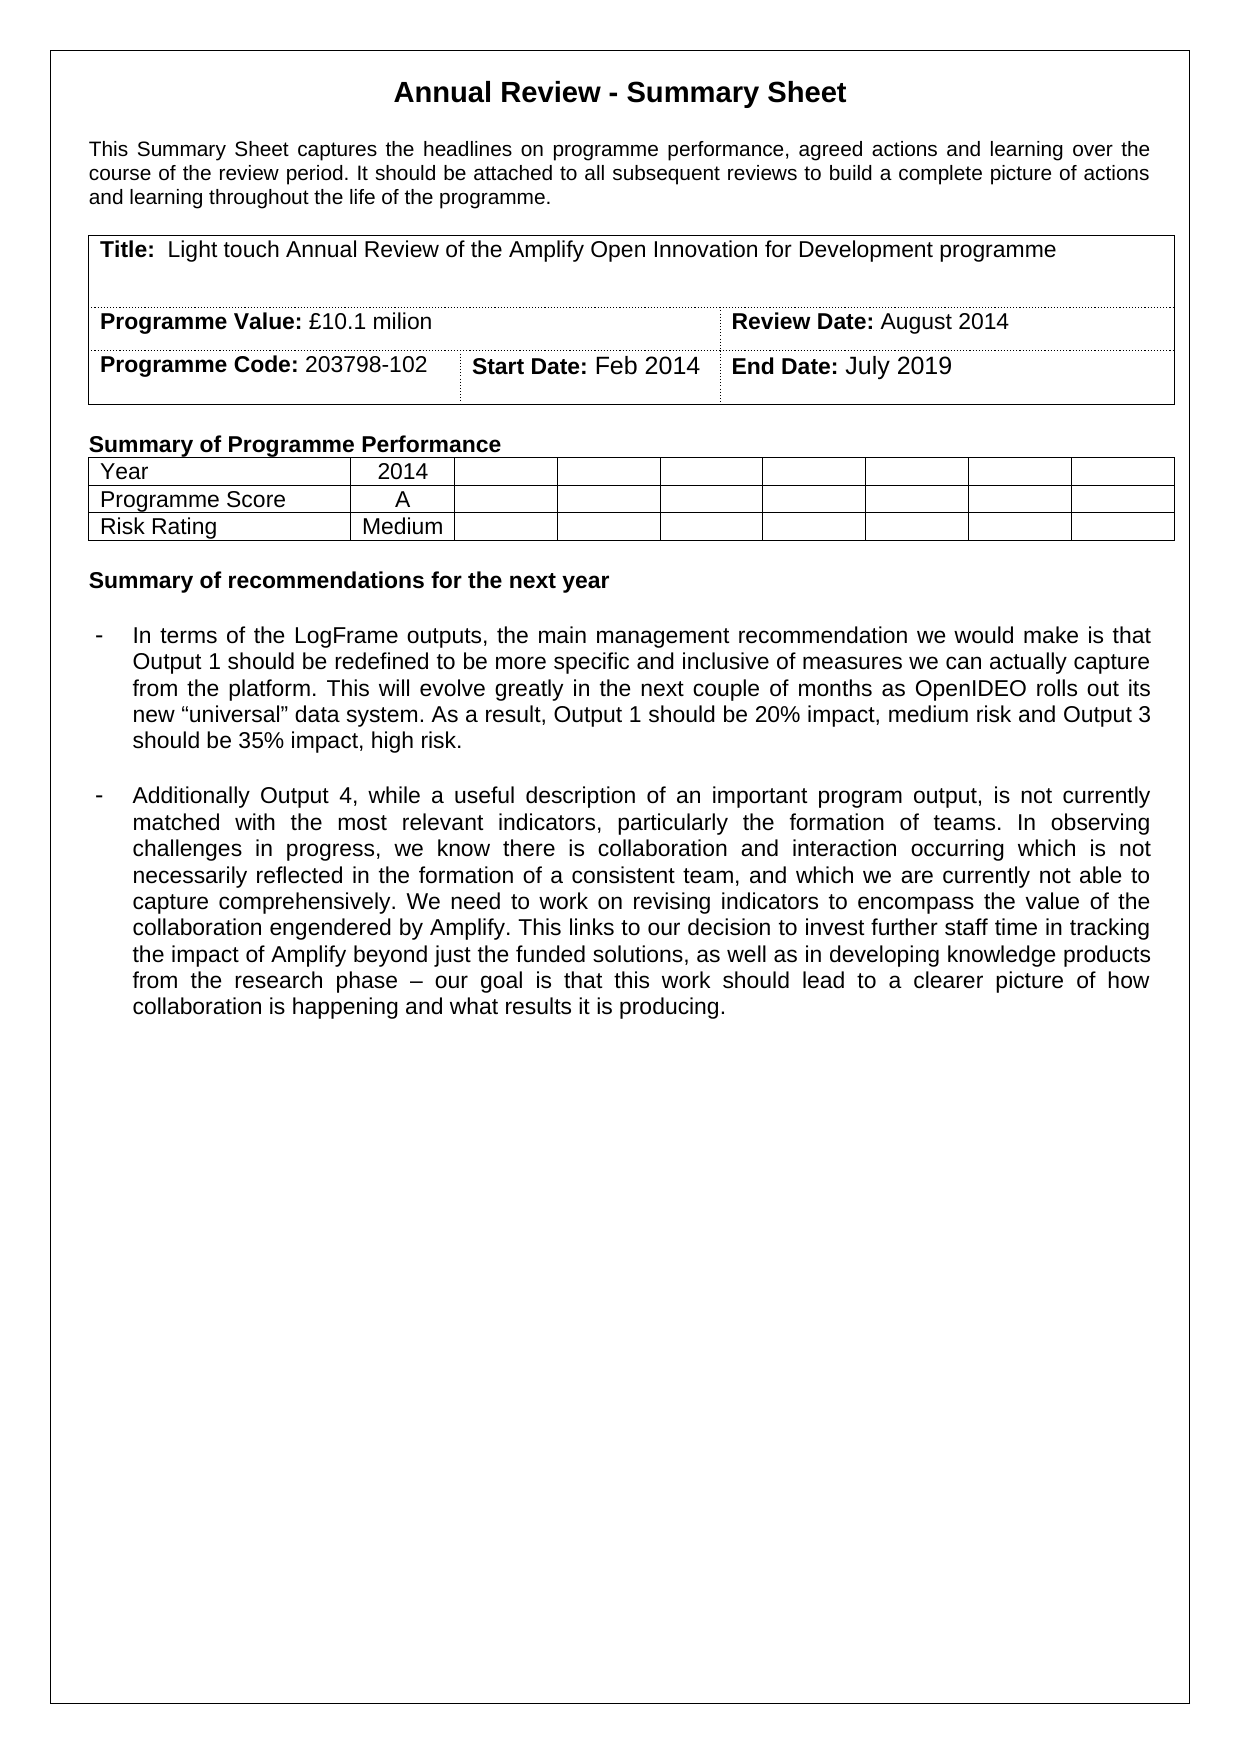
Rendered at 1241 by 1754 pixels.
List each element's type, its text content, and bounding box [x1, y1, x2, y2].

table_cell Risk Rating [89, 513, 350, 539]
table_header [1072, 458, 1174, 485]
table_cell Medium [351, 513, 454, 539]
table_cell Programme Score [89, 486, 350, 512]
text Summary of recommendations for the next year [89, 567, 1152, 593]
table_header Year [89, 458, 350, 485]
table_cell Start Date: Feb 2014 [461, 350, 720, 403]
table_cell [763, 486, 865, 512]
table_cell [1072, 486, 1174, 512]
table_header [763, 458, 865, 485]
table_cell [1072, 513, 1174, 539]
table_cell [558, 513, 660, 539]
table_header Title: Light touch Annual Review of the Amplify Open Innovation for Development programme [89, 236, 1174, 307]
table_header [969, 458, 1071, 485]
table_header [558, 458, 660, 485]
table_cell [866, 486, 968, 512]
table_cell [455, 513, 557, 539]
list Additionally Output 4, while a useful description of an important program output, is not currently matched with the most relevant indicators, particularly the formation of teams. In observing challenges in progress, we know there is collaboration and interaction occurring which is not necessarily reflected in the formation of a consistent team, and which we are currently not able to capture comprehensively. We need to work on revising indicators to encompass the value of the collaboration engendered by Amplify. This links to our decision to invest further staff time in tracking the impact of Amplify beyond just the funded solutions, as well as in developing knowledge products from the research phase – our goal is that this work should lead to a clearer picture of how collaboration is happening and what results it is producing. [95, 780, 1152, 1020]
table_cell [455, 486, 557, 512]
list In terms of the LogFrame outputs, the main management recommendation we would make is that Output 1 should be redefined to be more specific and inclusive of measures we can actually capture from the platform. This will evolve greatly in the next couple of months as OpenIDEO rolls out its new “universal” data system. As a result, Output 1 should be 20% impact, medium risk and Output 3 should be 35% impact, high risk. [95, 619, 1152, 754]
table_cell [558, 486, 660, 512]
table_cell Review Date: August 2014 [720, 307, 1174, 350]
table_cell [661, 486, 762, 512]
table_cell [763, 513, 865, 539]
text Summary of Programme Performance [89, 431, 1152, 457]
table_cell [866, 513, 968, 539]
table_header [455, 458, 557, 485]
table_header [866, 458, 968, 485]
text Annual Review - Summary Sheet [89, 75, 1152, 108]
table_cell Programme Value: £10.1 milion [89, 307, 720, 350]
table_cell Programme Code: 203798-102 [89, 350, 461, 403]
table_cell [969, 486, 1071, 512]
table_header 2014 [351, 458, 454, 485]
table_header [661, 458, 762, 485]
table_cell [661, 513, 762, 539]
table_cell A [351, 486, 454, 512]
table_cell [969, 513, 1071, 539]
text This Summary Sheet captures the headlines on programme performance, agreed actions and learning over the course of the review period. It should be attached to all subsequent reviews to build a complete picture of actions and learning throughout the life of the programme. [89, 137, 1152, 209]
table_cell End Date: July 2019 [720, 350, 1174, 403]
